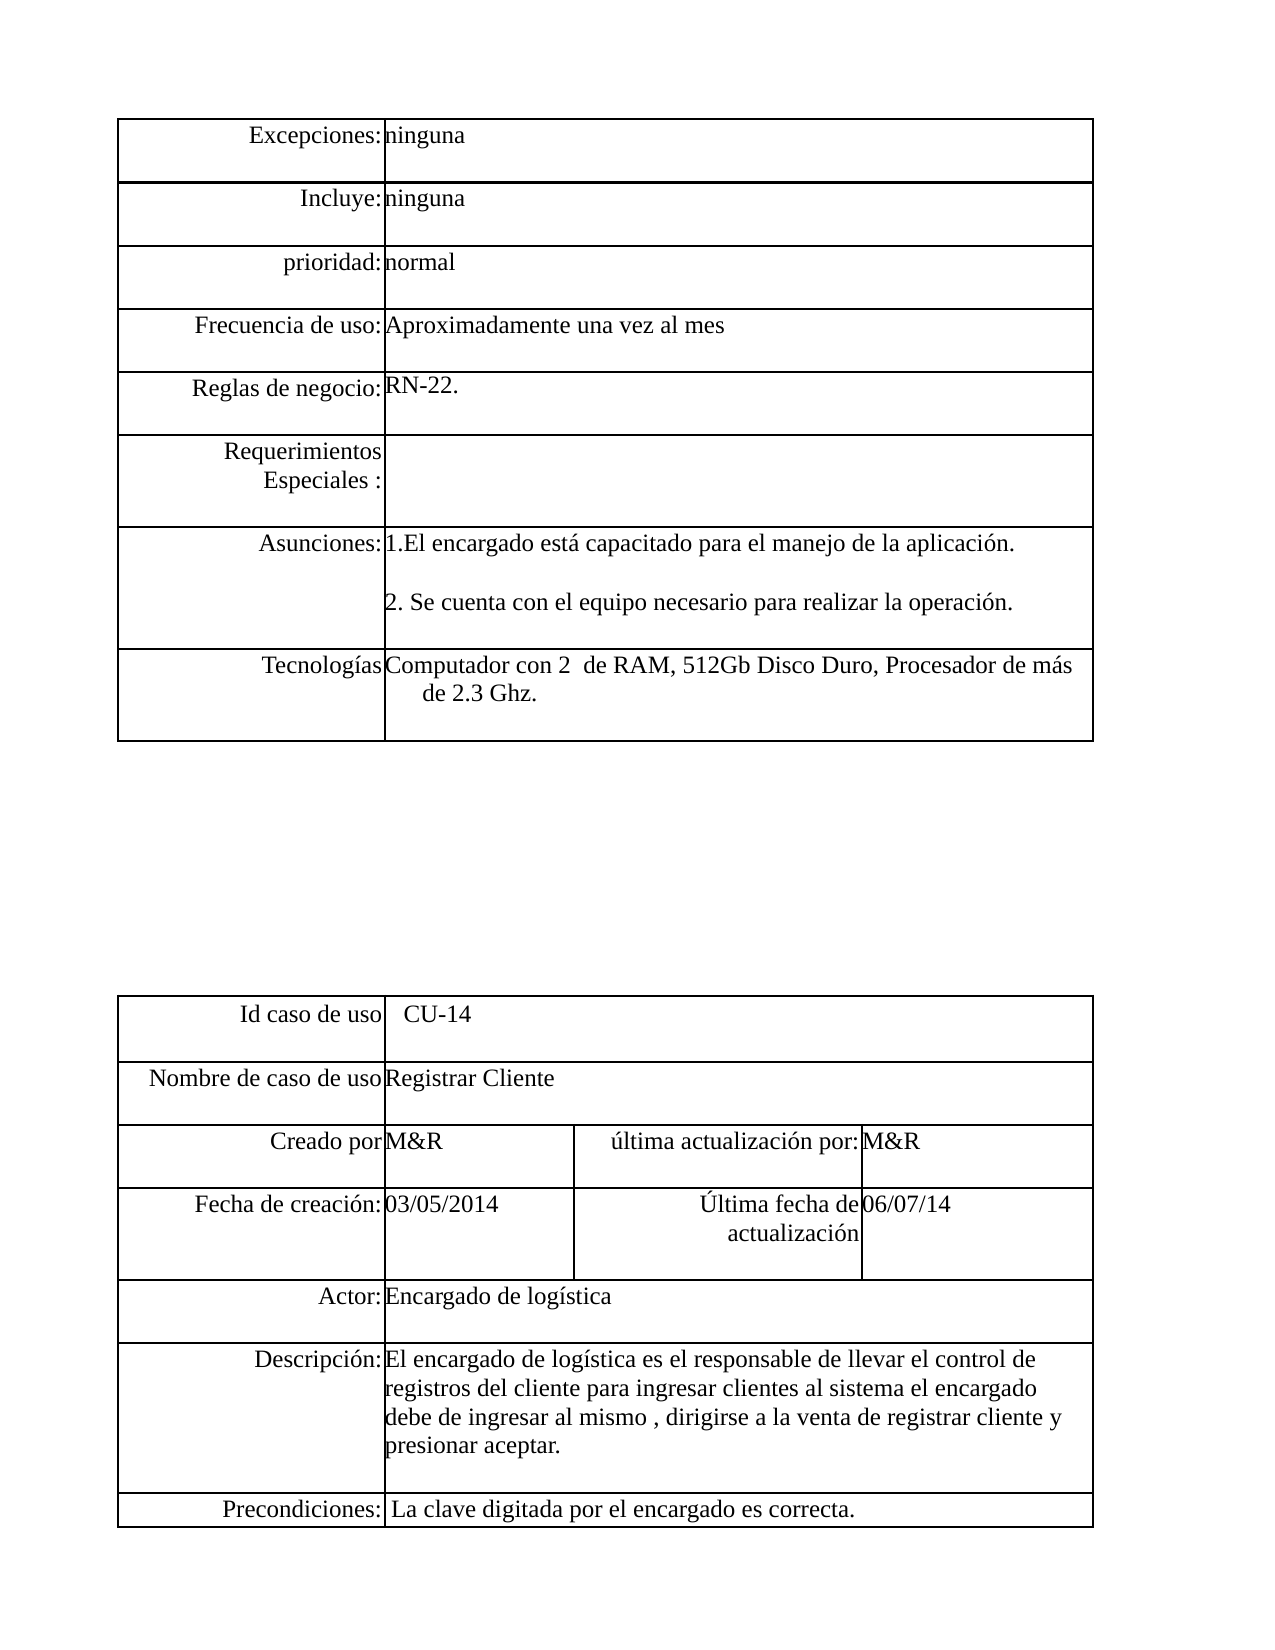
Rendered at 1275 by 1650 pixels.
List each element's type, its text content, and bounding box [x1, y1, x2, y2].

table_cell prioridad: [119, 247, 384, 308]
table_cell Reglas de negocio: [119, 373, 384, 434]
table_cell Fecha de creación: [119, 1189, 384, 1279]
table_cell La clave digitada por el encargado es correcta. [386, 1494, 1092, 1526]
table_cell Última fecha de actualización [575, 1189, 861, 1279]
table_cell ninguna [386, 120, 1092, 181]
table_cell Registrar Cliente [386, 1063, 1092, 1124]
table_cell Excepciones: [119, 120, 384, 181]
table_cell ninguna [386, 184, 1092, 244]
table_header Id caso de uso [119, 997, 384, 1061]
table_cell Nombre de caso de uso [119, 1063, 384, 1124]
table_cell Creado por [119, 1126, 384, 1187]
table_cell Encargado de logística [386, 1281, 1092, 1342]
table_cell M&R [863, 1126, 1092, 1187]
table_cell 03/05/2014 [386, 1189, 573, 1279]
table_cell Requerimientos Especiales : [119, 436, 384, 526]
table_cell Asunciones: [119, 528, 384, 648]
table_cell Computador con 2 de RAM, 512Gb Disco Duro, Procesador de más de 2.3 Ghz. [386, 650, 1092, 740]
table_cell Frecuencia de uso: [119, 310, 384, 371]
table_cell Precondiciones: [119, 1494, 384, 1526]
table_cell Incluye: [119, 184, 384, 244]
table_cell RN-22. [386, 373, 1092, 434]
table_cell Aproximadamente una vez al mes [386, 310, 1092, 371]
table_cell 1.El encargado está capacitado para el manejo de la aplicación. 2. Se cuenta con el equipo necesario para realizar la operación. [386, 528, 1092, 648]
table_header CU-14 [386, 997, 1092, 1061]
table_cell El encargado de logística es el responsable de llevar el control de registros del cliente para ingresar clientes al sistema el encargado debe de ingresar al mismo , dirigirse a la venta de registrar cliente y presionar aceptar. [386, 1344, 1092, 1492]
table_cell 07/06/14 [863, 1189, 1092, 1279]
table_cell [386, 436, 1092, 526]
table_cell M&R [386, 1126, 573, 1187]
table_cell Descripción: [119, 1344, 384, 1492]
table_cell última actualización por: [575, 1126, 861, 1187]
table_cell Tecnologías [119, 650, 384, 740]
table_cell normal [386, 247, 1092, 308]
table_cell Actor: [119, 1281, 384, 1342]
